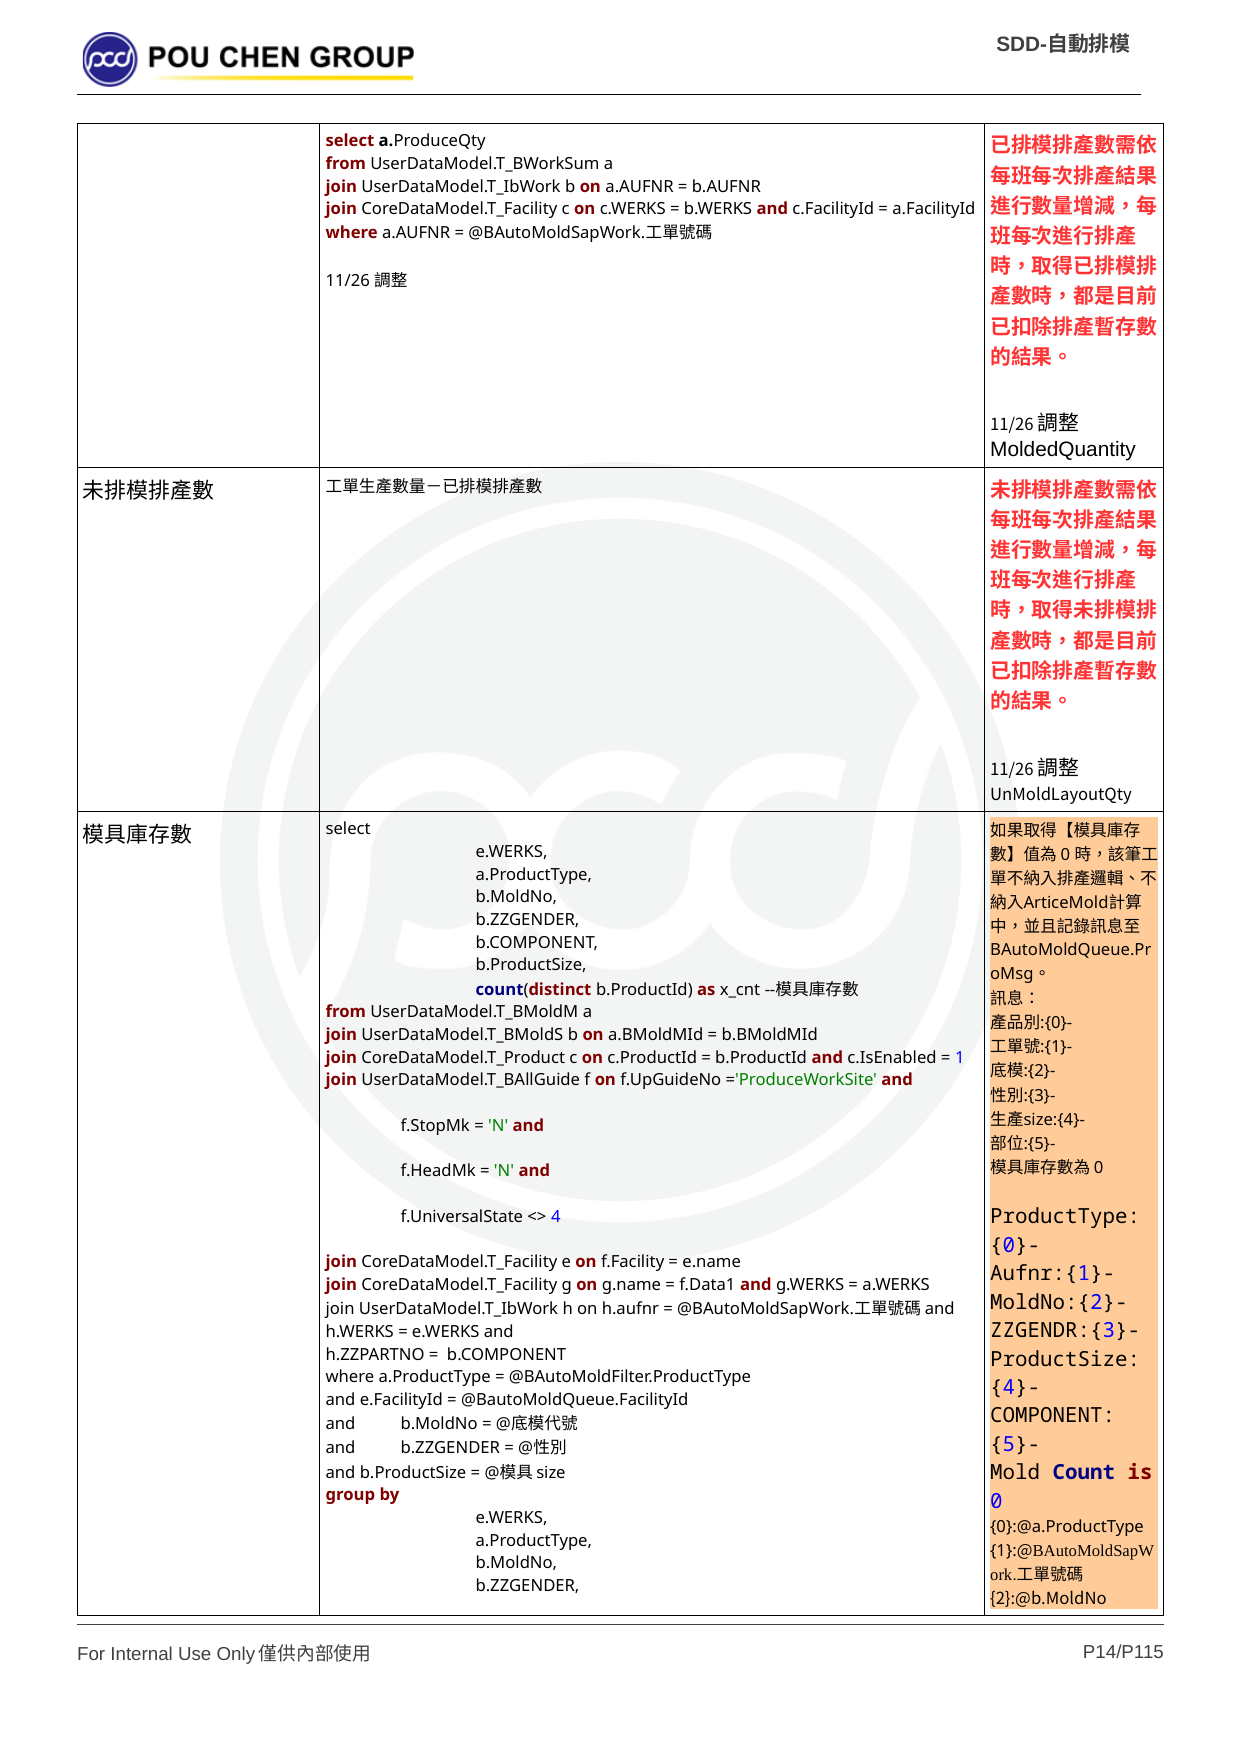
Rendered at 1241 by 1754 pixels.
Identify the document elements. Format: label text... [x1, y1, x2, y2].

table_cell select e.WERKS, a.ProductType, b.MoldNo, b.ZZGENDER, b.COMPONENT, b.ProductSize, count(distinct b.ProductId) as x_cnt --模具庫存數 from UserDataModel.T_BMoldM a join UserDataModel.T_BMoldS b on a.BMoldMId = b.BMoldMId join CoreDataModel.T_Product c on c.ProductId = b.ProductId and c.IsEnabled = 1 join UserDataModel.T_BAllGuide f on f.UpGuideNo ='ProduceWorkSite' and f.StopMk = 'N' and f.HeadMk = 'N' and f.UniversalState <> 4 join CoreDataModel.T_Facility e on f.Facility = e.name join CoreDataModel.T_Facility g on g.name = f.Data1 and g.WERKS = a.WERKS join UserDataModel.T_IbWork h on h.aufnr = @BAutoMoldSapWork.工單號碼 and h.WERKS = e.WERKS and h.ZZPARTNO = b.COMPONENT where a.ProductType = @BAutoMoldFilter.ProductType and e.FacilityId = @BautoMoldQueue.FacilityId and b.MoldNo = @底模代號 and b.ZZGENDER = @性別 and b.ProductSize = @模具size group by e.WERKS, a.ProductType, b.MoldNo, b.ZZGENDER, [320, 812, 984, 1615]
table_cell [78, 124, 319, 467]
table_cell 如果取得【模具庫存數】值為 0 時，該筆工單不納入排產邏輯、不納入ArticeMold計算中，並且記錄訊息至BAutoMoldQueue.ProMsg。 訊息： 產品別:{0}- 工單號:{1}- 底模:{2}- 性別:{3}- 生產size:{4}- 部位:{5}- 模具庫存數為 0 ProductType:{0}- Aufnr:{1}- MoldNo:{2}- ZZGENDR:{3}- ProductSize:{4}- COMPONENT:{5}- Mold Count is 0 {0}:@a.ProductType {1}:@BAutoMoldSapWork.工單號碼 {2}:@b.MoldNo [985, 812, 1163, 1615]
table_cell 模具庫存數 [78, 812, 319, 1615]
picture [82, 32, 414, 87]
table_cell 未排模排產數需依每班每次排產結果進行數量增減，每班每次進行排產時，取得未排模排產數時，都是目前已扣除排產暫存數的結果。 11/26 調整 UnMoldLayoutQty [985, 468, 1163, 811]
table_cell 未排模排產數 [78, 468, 319, 811]
table_cell select a.ProduceQty from UserDataModel.T_BWorkSum a join UserDataModel.T_IbWork b on a.AUFNR = b.AUFNR join CoreDataModel.T_Facility c on c.WERKS = b.WERKS and c.FacilityId = a.FacilityId where a.AUFNR = @BAutoMoldSapWork.工單號碼 11/26 調整 [320, 124, 984, 467]
table_cell 工單生產數量－已排模排產數 [320, 468, 984, 811]
table_cell 已排模排產數需依每班每次排產結果進行數量增減，每班每次進行排產時，取得已排模排產數時，都是目前已扣除排產暫存數的結果。 11/26 調整 MoldedQuantity [985, 124, 1163, 467]
